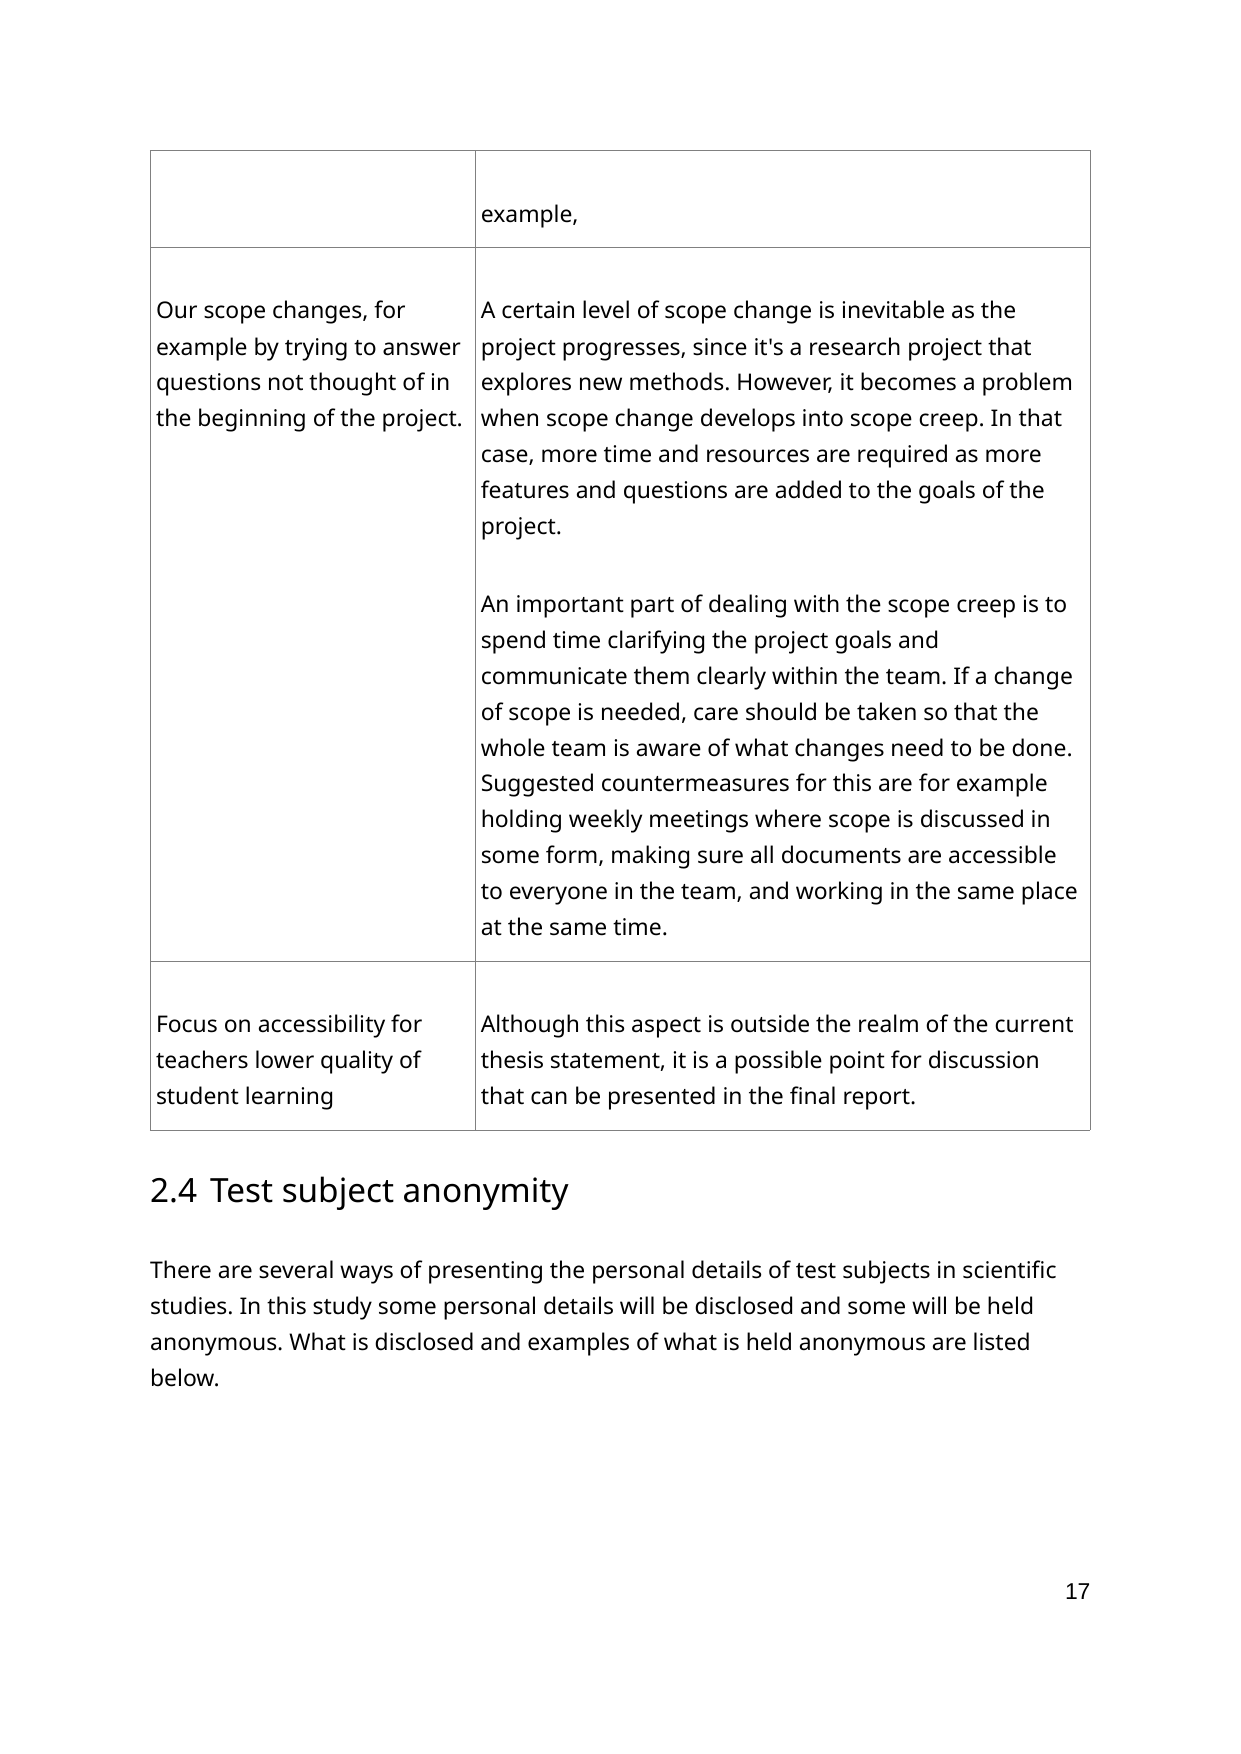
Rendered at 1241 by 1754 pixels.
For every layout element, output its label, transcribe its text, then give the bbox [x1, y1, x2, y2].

table_cell Although this aspect is outside the realm of the current thesis statement, it is a possible point for discussion that can be presented in the final report. [476, 962, 1090, 1129]
subtitle Test subject anonymity [150, 1167, 1090, 1212]
text There are several ways of presenting the personal details of test subjects in scientific studies. In this study some personal details will be disclosed and some will be held anonymous. What is disclosed and examples of what is held anonymous are listed below. [150, 1254, 1090, 1393]
table_cell A certain level of scope change is inevitable as the project progresses, since it's a research project that explores new methods. However, it becomes a problem when scope change develops into scope creep. In that case, more time and resources are required as more features and questions are added to the goals of the project. An important part of dealing with the scope creep is to spend time clarifying the project goals and communicate them clearly within the team. If a change of scope is needed, care should be taken so that the whole team is aware of what changes need to be done. Suggested countermeasures for this are for example holding weekly meetings where scope is discussed in some form, making sure all documents are accessible to everyone in the team, and working in the same place at the same time. [476, 248, 1090, 961]
table_cell Our scope changes, for example by trying to answer questions not thought of in the beginning of the project. [151, 248, 475, 961]
table_cell [151, 151, 475, 247]
table_cell Focus on accessibility for teachers lower quality of student learning [151, 962, 475, 1129]
table_cell example, [476, 151, 1090, 247]
